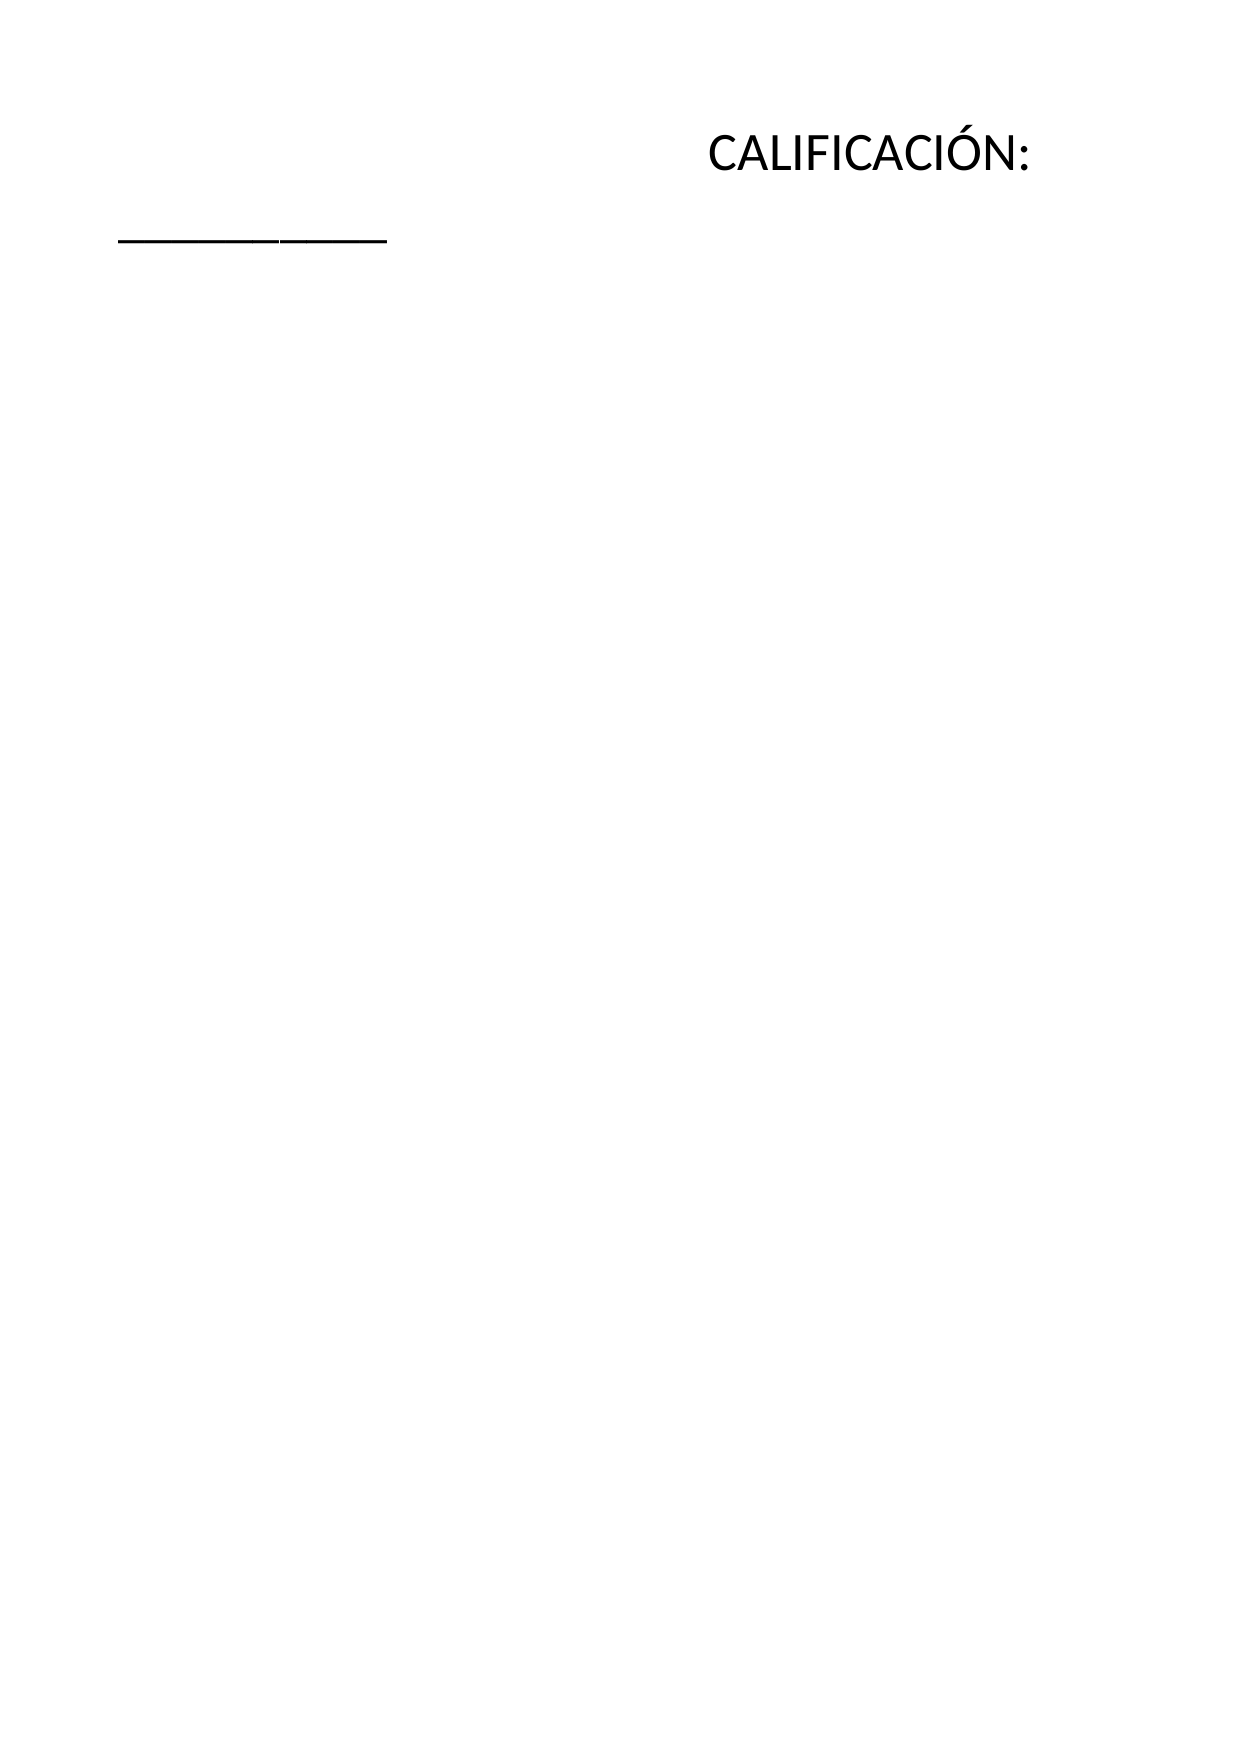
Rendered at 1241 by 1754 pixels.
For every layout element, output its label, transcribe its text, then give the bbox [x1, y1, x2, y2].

text CALIFICACIÓN: [118, 118, 1122, 184]
text __________ [118, 184, 1122, 250]
